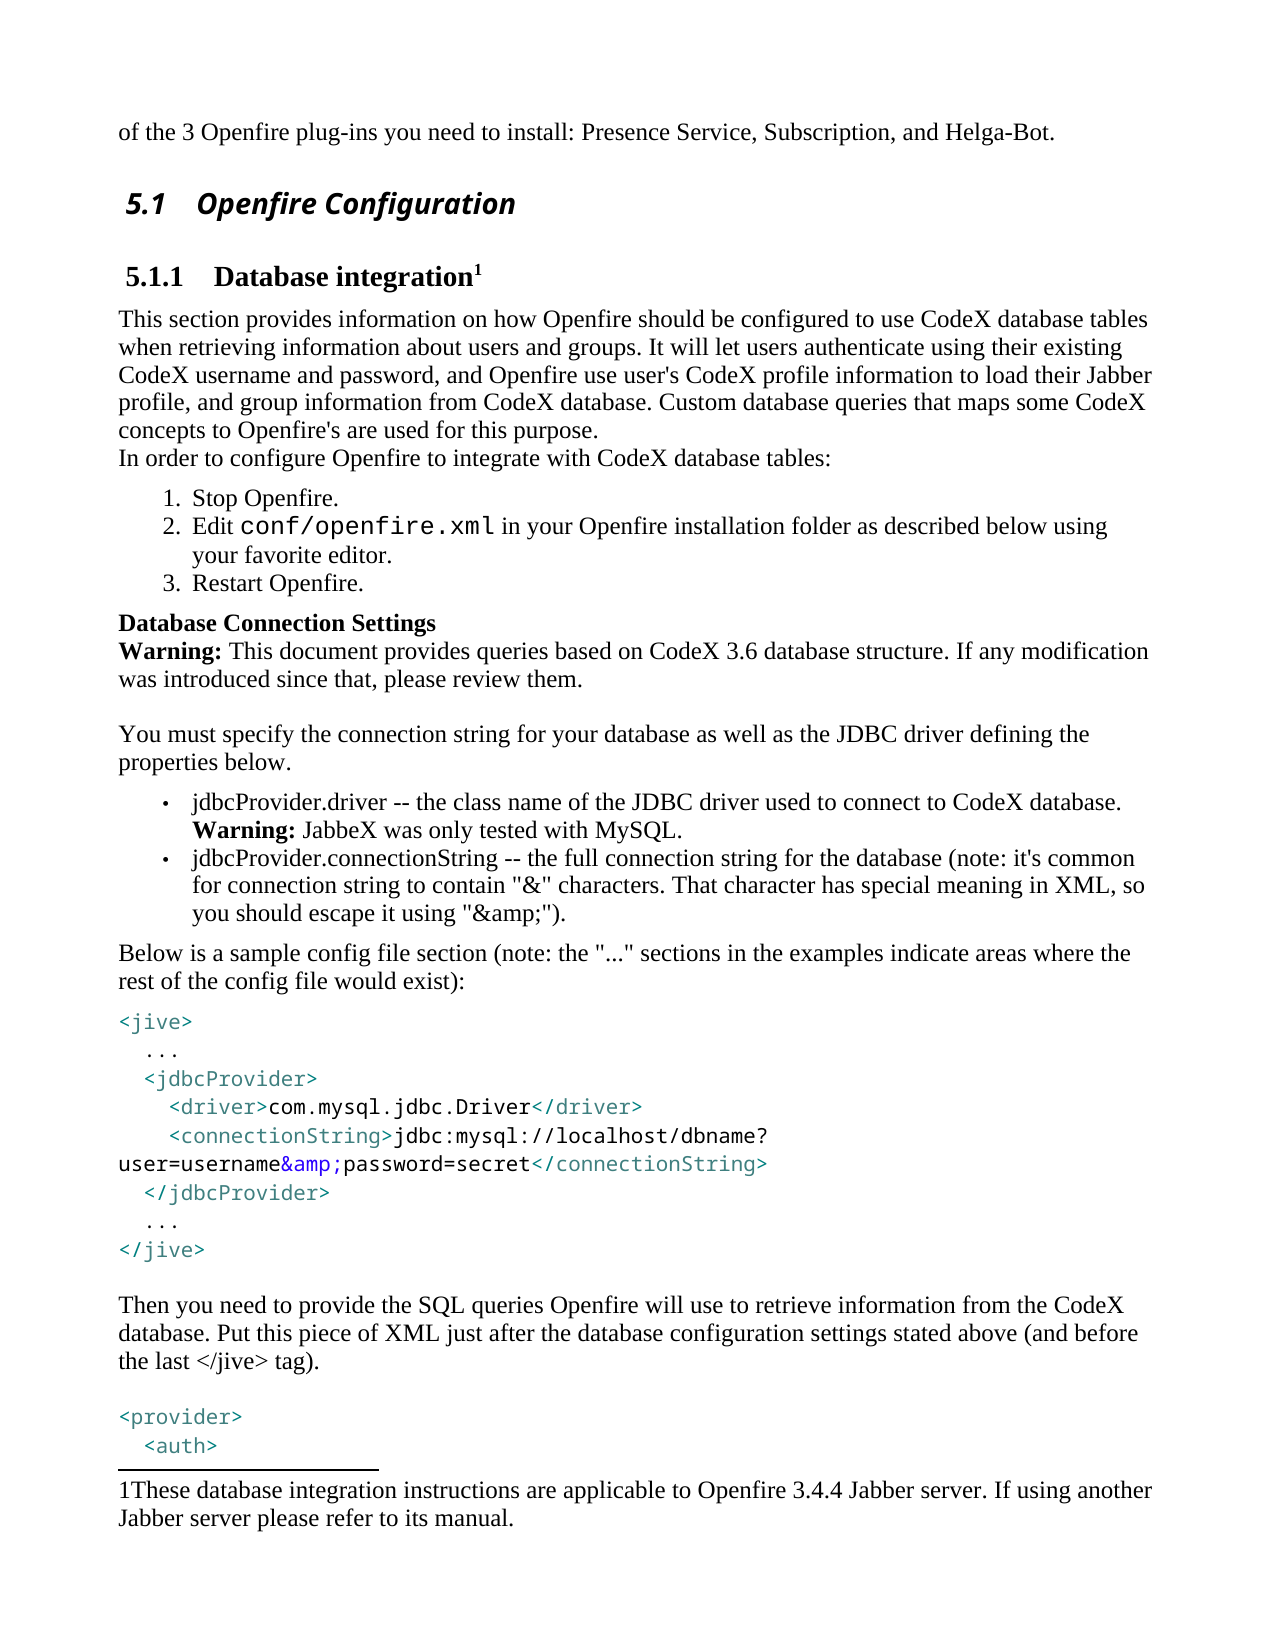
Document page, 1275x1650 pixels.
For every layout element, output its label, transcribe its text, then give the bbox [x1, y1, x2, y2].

text </jive> [118, 1235, 1157, 1263]
list Restart Openfire. [162, 569, 1157, 597]
text <connectionString>jdbc:mysql://localhost/dbname?user=username&amp;password=secret</connectionString> [118, 1121, 1157, 1178]
list jdbcProvider.connectionString -- the full connection string for the database (note: it's common for connection string to contain "&" characters. That character has special meaning in XML, so you should escape it using "&amp;"). [162, 844, 1157, 927]
list Edit conf/openfire.xml in your Openfire installation folder as described below using your favorite editor. [162, 512, 1157, 569]
text <jive> [118, 1007, 1157, 1036]
text <jdbcProvider> [118, 1064, 1157, 1092]
text of the 3 Openfire plug-ins you need to install: Presence Service, Subscription, and Helga-Bot. [118, 118, 1157, 146]
list jdbcProvider.driver -- the class name of the JDBC driver used to connect to CodeX database. Warning: JabbeX was only tested with MySQL. [162, 788, 1157, 844]
text <provider> [118, 1402, 1157, 1431]
text These database integration instructions are applicable to Openfire 3.4.4 Jabber server. If using another Jabber server please refer to its manual. [118, 1476, 1157, 1532]
text You must specify the connection string for your database as well as the JDBC driver defining the properties below. [118, 720, 1157, 776]
text Below is a sample config file section (note: the "..." sections in the examples indicate areas where the rest of the config file would exist): [118, 939, 1157, 995]
subtitle Database integration [118, 261, 1157, 293]
text </jdbcProvider> [118, 1178, 1157, 1206]
text ... [118, 1206, 1157, 1235]
text In order to configure Openfire to integrate with CodeX database tables: [118, 444, 1157, 472]
text <auth> [118, 1431, 1157, 1459]
text This section provides information on how Openfire should be configured to use CodeX database tables when retrieving information about users and groups. It will let users authenticate using their existing CodeX username and password, and Openfire use user's CodeX profile information to load their Jabber profile, and group information from CodeX database. Custom database queries that maps some CodeX concepts to Openfire's are used for this purpose. [118, 305, 1157, 444]
text Database Connection Settings [118, 609, 1157, 637]
subtitle Openfire Configuration [118, 183, 1157, 223]
text ... [118, 1036, 1157, 1064]
text <driver>com.mysql.jdbc.Driver</driver> [118, 1092, 1157, 1121]
text Warning: This document provides queries based on CodeX 3.6 database structure. If any modification was introduced since that, please review them. [118, 637, 1157, 693]
list Stop Openfire. [162, 484, 1157, 512]
text Then you need to provide the SQL queries Openfire will use to retrieve information from the CodeX database. Put this piece of XML just after the database configuration settings stated above (and before the last </jive> tag). [118, 1292, 1157, 1375]
